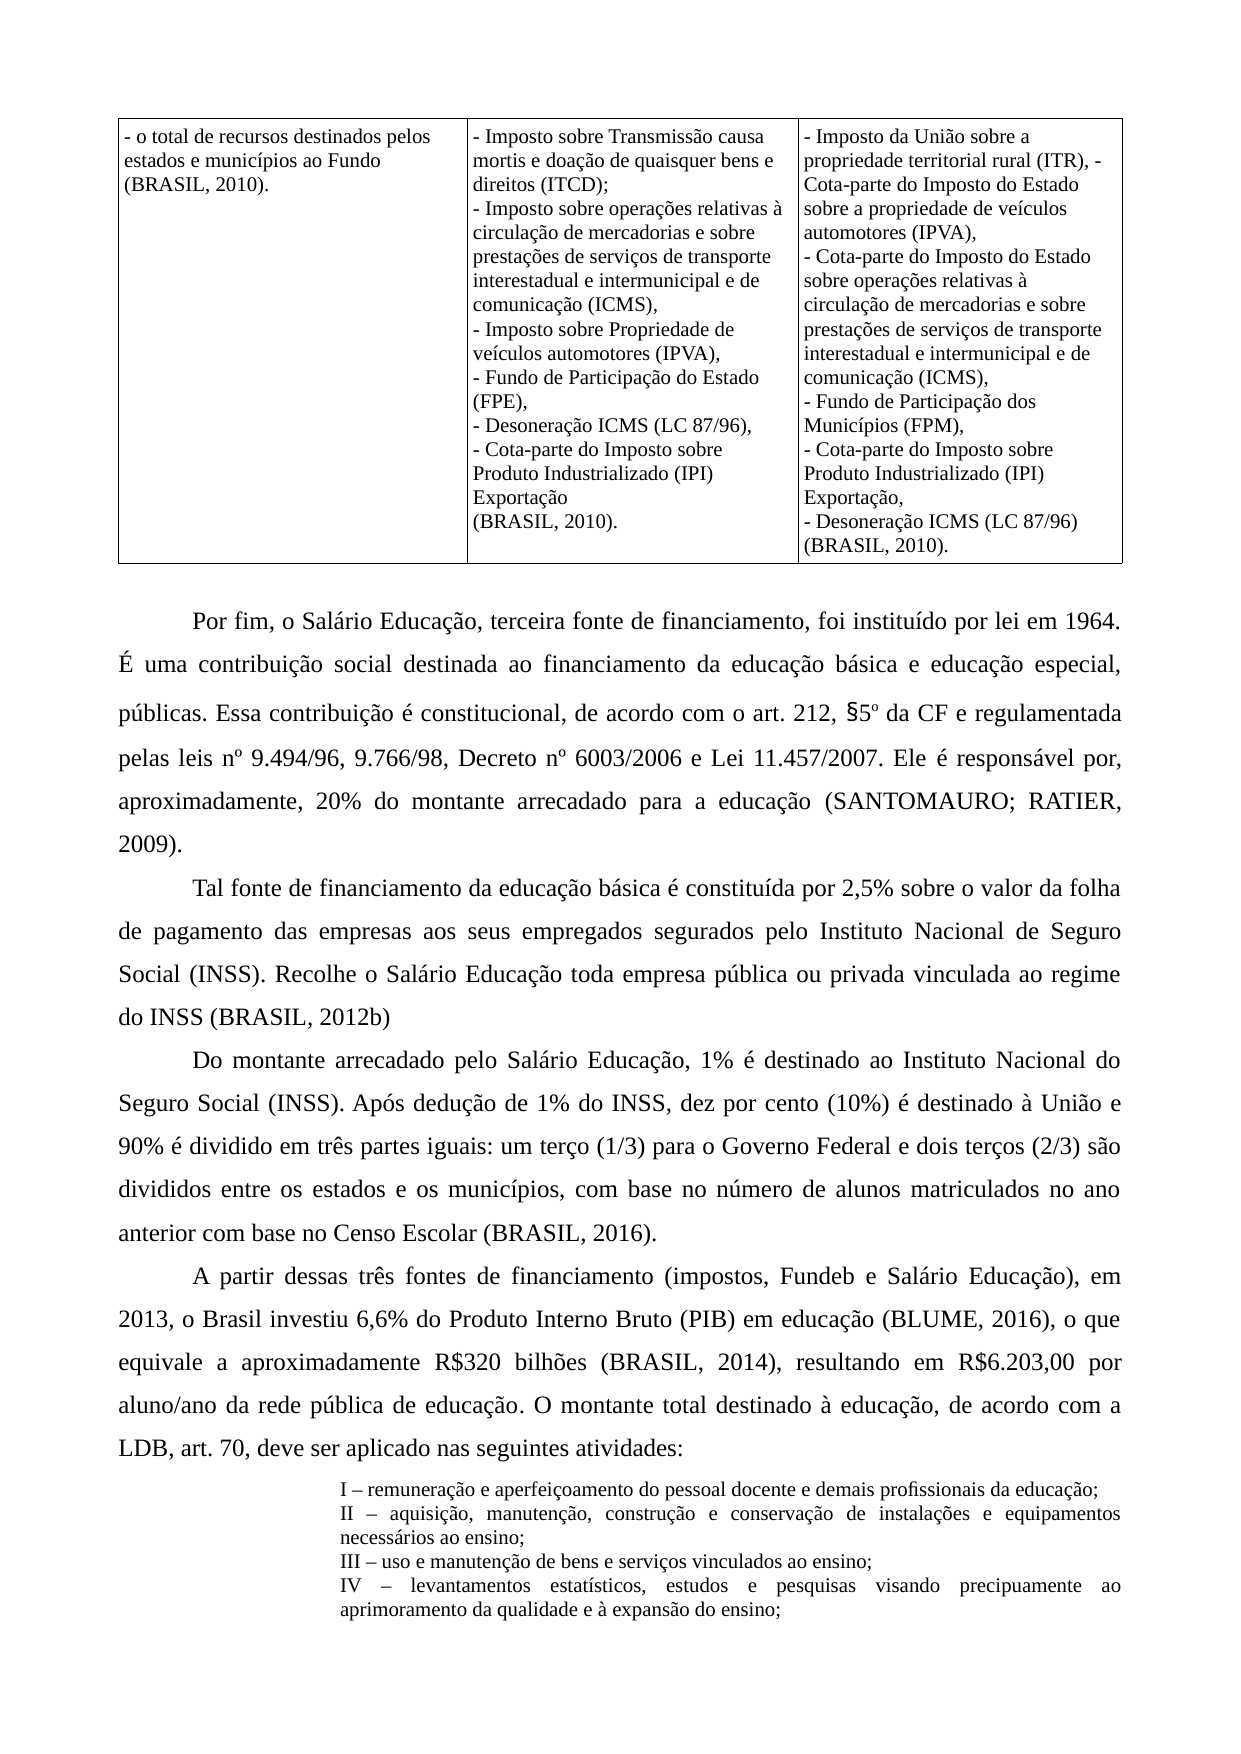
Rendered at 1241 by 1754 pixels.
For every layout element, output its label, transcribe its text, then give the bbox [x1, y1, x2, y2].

text II – aquisição, manutenção, construção e conservação de instalações e equipamentos necessários ao ensino; [340, 1501, 1122, 1549]
table_cell - Imposto da União sobre a propriedade territorial rural (ITR), - Cota-parte do Imposto do Estado sobre a propriedade de veículos automotores (IPVA), - Cota-parte do Imposto do Estado sobre operações relativas à circulação de mercadorias e sobre prestações de serviços de transporte interestadual e intermunicipal e de comunicação (ICMS), - Fundo de Participação dos Municípios (FPM), - Cota-parte do Imposto sobre Produto Industrializado (IPI) Exportação, - Desoneração ICMS (LC 87/96) (BRASIL, 2010). [799, 119, 1122, 563]
text Do montante arrecadado pelo Salário Educação, 1% é destinado ao Instituto Nacional do Seguro Social (INSS). Após dedução de 1% do INSS, dez por cento (10%) é destinado à União e 90% é dividido em três partes iguais: um terço (1/3) para o Governo Federal e dois terços (2/3) são divididos entre os estados e os municípios, com base no número de alunos matriculados no ano anterior com base no Censo Escolar (BRASIL, 2016). [118, 1045, 1122, 1246]
table_cell - Imposto sobre Transmissão causa mortis e doação de quaisquer bens e direitos (ITCD); - Imposto sobre operações relativas à circulação de mercadorias e sobre prestações de serviços de transporte interestadual e intermunicipal e de comunicação (ICMS), - Imposto sobre Propriedade de veículos automotores (IPVA), - Fundo de Participação do Estado (FPE), - Desoneração ICMS (LC 87/96), - Cota-parte do Imposto sobre Produto Industrializado (IPI) Exportação (BRASIL, 2010). [468, 119, 798, 563]
text IV – levantamentos estatísticos, estudos e pesquisas visando precipuamente ao aprimoramento da qualidade e à expansão do ensino; [340, 1573, 1122, 1621]
table_cell - o total de recursos destinados pelos estados e municípios ao Fundo (BRASIL, 2010). [119, 119, 467, 563]
text III – uso e manutenção de bens e serviços vinculados ao ensino; [340, 1549, 1122, 1573]
text I – remuneração e aperfeiçoamento do pessoal docente e demais proﬁssionais da educação; [340, 1476, 1122, 1501]
text Tal fonte de financiamento da educação básica é constituída por 2,5% sobre o valor da folha de pagamento das empresas aos seus empregados segurados pelo Instituto Nacional de Seguro Social (INSS). Recolhe o Salário Educação toda empresa pública ou privada vinculada ao regime do INSS (BRASIL, 2012b) [118, 873, 1122, 1031]
text Por fim, o Salário Educação, terceira fonte de financiamento, foi instituído por lei em 1964. É uma contribuição social destinada ao financiamento da educação básica e educação especial, públicas. Essa contribuição é constitucional, de acordo com o art. 212, §5o da CF e regulamentada pelas leis nº 9.494/96, 9.766/98, Decreto nº 6003/2006 e Lei 11.457/2007. Ele é responsável por, aproximadamente, 20% do montante arrecadado para a educação (SANTOMAURO; RATIER, 2009). [118, 606, 1122, 858]
text A partir dessas três fontes de financiamento (impostos, Fundeb e Salário Educação), em 2013, o Brasil investiu 6,6% do Produto Interno Bruto (PIB) em educação (BLUME, 2016), o que equivale a aproximadamente R$320 bilhões (BRASIL, 2014), resultando em R$6.203,00 por aluno/ano da rede pública de educação. O montante total destinado à educação, de acordo com a LDB, art. 70, deve ser aplicado nas seguintes atividades: [118, 1261, 1122, 1462]
